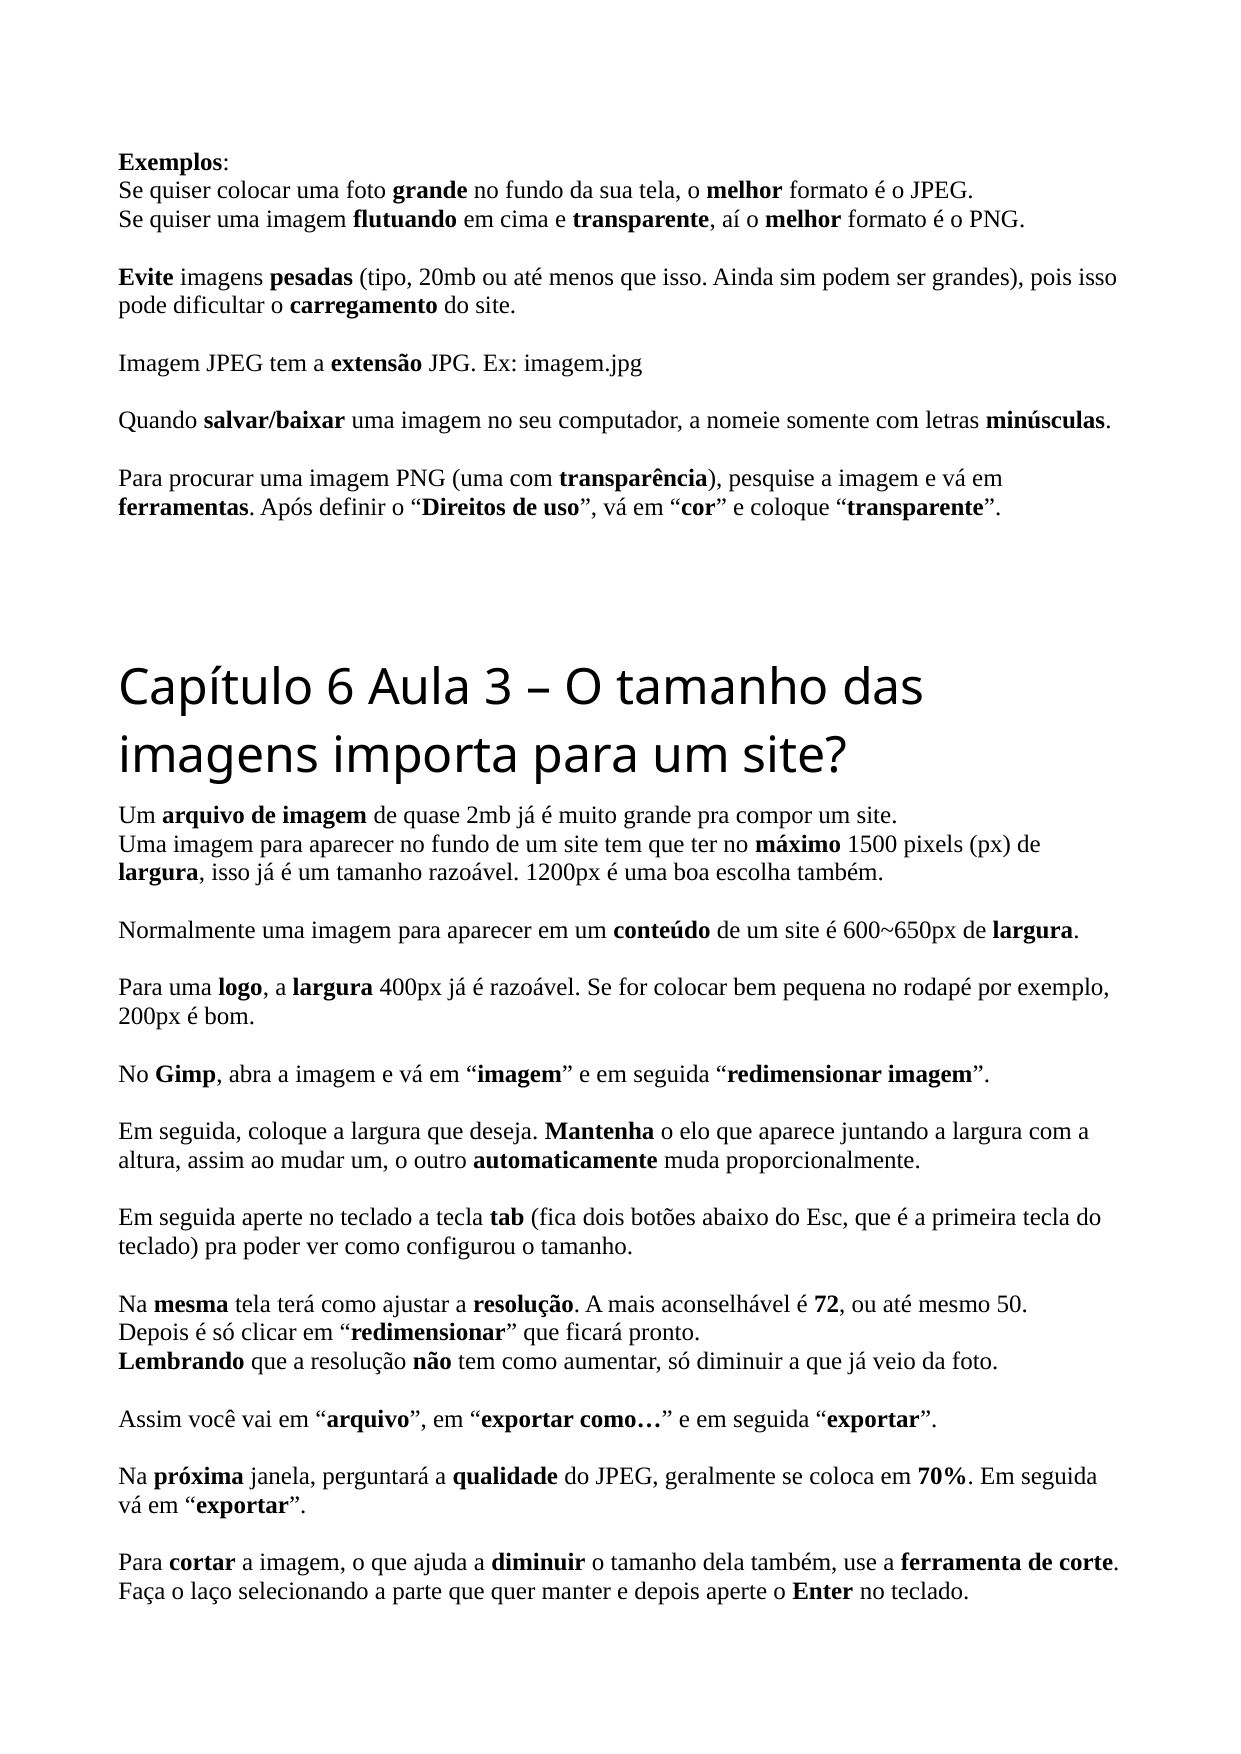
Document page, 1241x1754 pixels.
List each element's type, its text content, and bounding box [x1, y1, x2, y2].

text Para uma logo, a largura 400px já é razoável. Se for colocar bem pequena no rodapé por exemplo, 200px é bom. [118, 972, 1122, 1030]
text Depois é só clicar em “redimensionar” que ficará pronto. [118, 1317, 1122, 1346]
text Lembrando que a resolução não tem como aumentar, só diminuir a que já veio da foto. [118, 1346, 1122, 1375]
text Exemplos: [118, 147, 1122, 176]
text Se quiser uma imagem flutuando em cima e transparente, aí o melhor formato é o PNG. [118, 204, 1122, 233]
text Normalmente uma imagem para aparecer em um conteúdo de um site é 600~650px de largura. [118, 915, 1122, 944]
text Para cortar a imagem, o que ajuda a diminuir o tamanho dela também, use a ferramenta de corte. Faça o laço selecionando a parte que quer manter e depois aperte o Enter no teclado. [118, 1547, 1122, 1605]
text Evite imagens pesadas (tipo, 20mb ou até menos que isso. Ainda sim podem ser grandes), pois isso pode dificultar o carregamento do site. [118, 262, 1122, 319]
text Assim você vai em “arquivo”, em “exportar como…” e em seguida “exportar”. [118, 1404, 1122, 1432]
subtitle Capítulo 6 Aula 3 – O tamanho das imagens importa para um site? [118, 651, 1122, 787]
text Uma imagem para aparecer no fundo de um site tem que ter no máximo 1500 pixels (px) de largura, isso já é um tamanho razoável. 1200px é uma boa escolha também. [118, 829, 1122, 886]
text Em seguida aperte no teclado a tecla tab (fica dois botões abaixo do Esc, que é a primeira tecla do teclado) pra poder ver como configurou o tamanho. [118, 1202, 1122, 1260]
text Na próxima janela, perguntará a qualidade do JPEG, geralmente se coloca em 70%. Em seguida vá em “exportar”. [118, 1461, 1122, 1519]
text Na mesma tela terá como ajustar a resolução. A mais aconselhável é 72, ou até mesmo 50. [118, 1289, 1122, 1317]
text Para procurar uma imagem PNG (uma com transparência), pesquise a imagem e vá em ferramentas. Após definir o “Direitos de uso”, vá em “cor” e coloque “transparente”. [118, 463, 1122, 521]
text No Gimp, abra a imagem e vá em “imagem” e em seguida “redimensionar imagem”. [118, 1059, 1122, 1087]
text Imagem JPEG tem a extensão JPG. Ex: imagem.jpg [118, 348, 1122, 377]
text Um arquivo de imagem de quase 2mb já é muito grande pra compor um site. [118, 800, 1122, 829]
text Quando salvar/baixar uma imagem no seu computador, a nomeie somente com letras minúsculas. [118, 406, 1122, 434]
text Em seguida, coloque a largura que deseja. Mantenha o elo que aparece juntando a largura com a altura, assim ao mudar um, o outro automaticamente muda proporcionalmente. [118, 1116, 1122, 1174]
text Se quiser colocar uma foto grande no fundo da sua tela, o melhor formato é o JPEG. [118, 176, 1122, 204]
